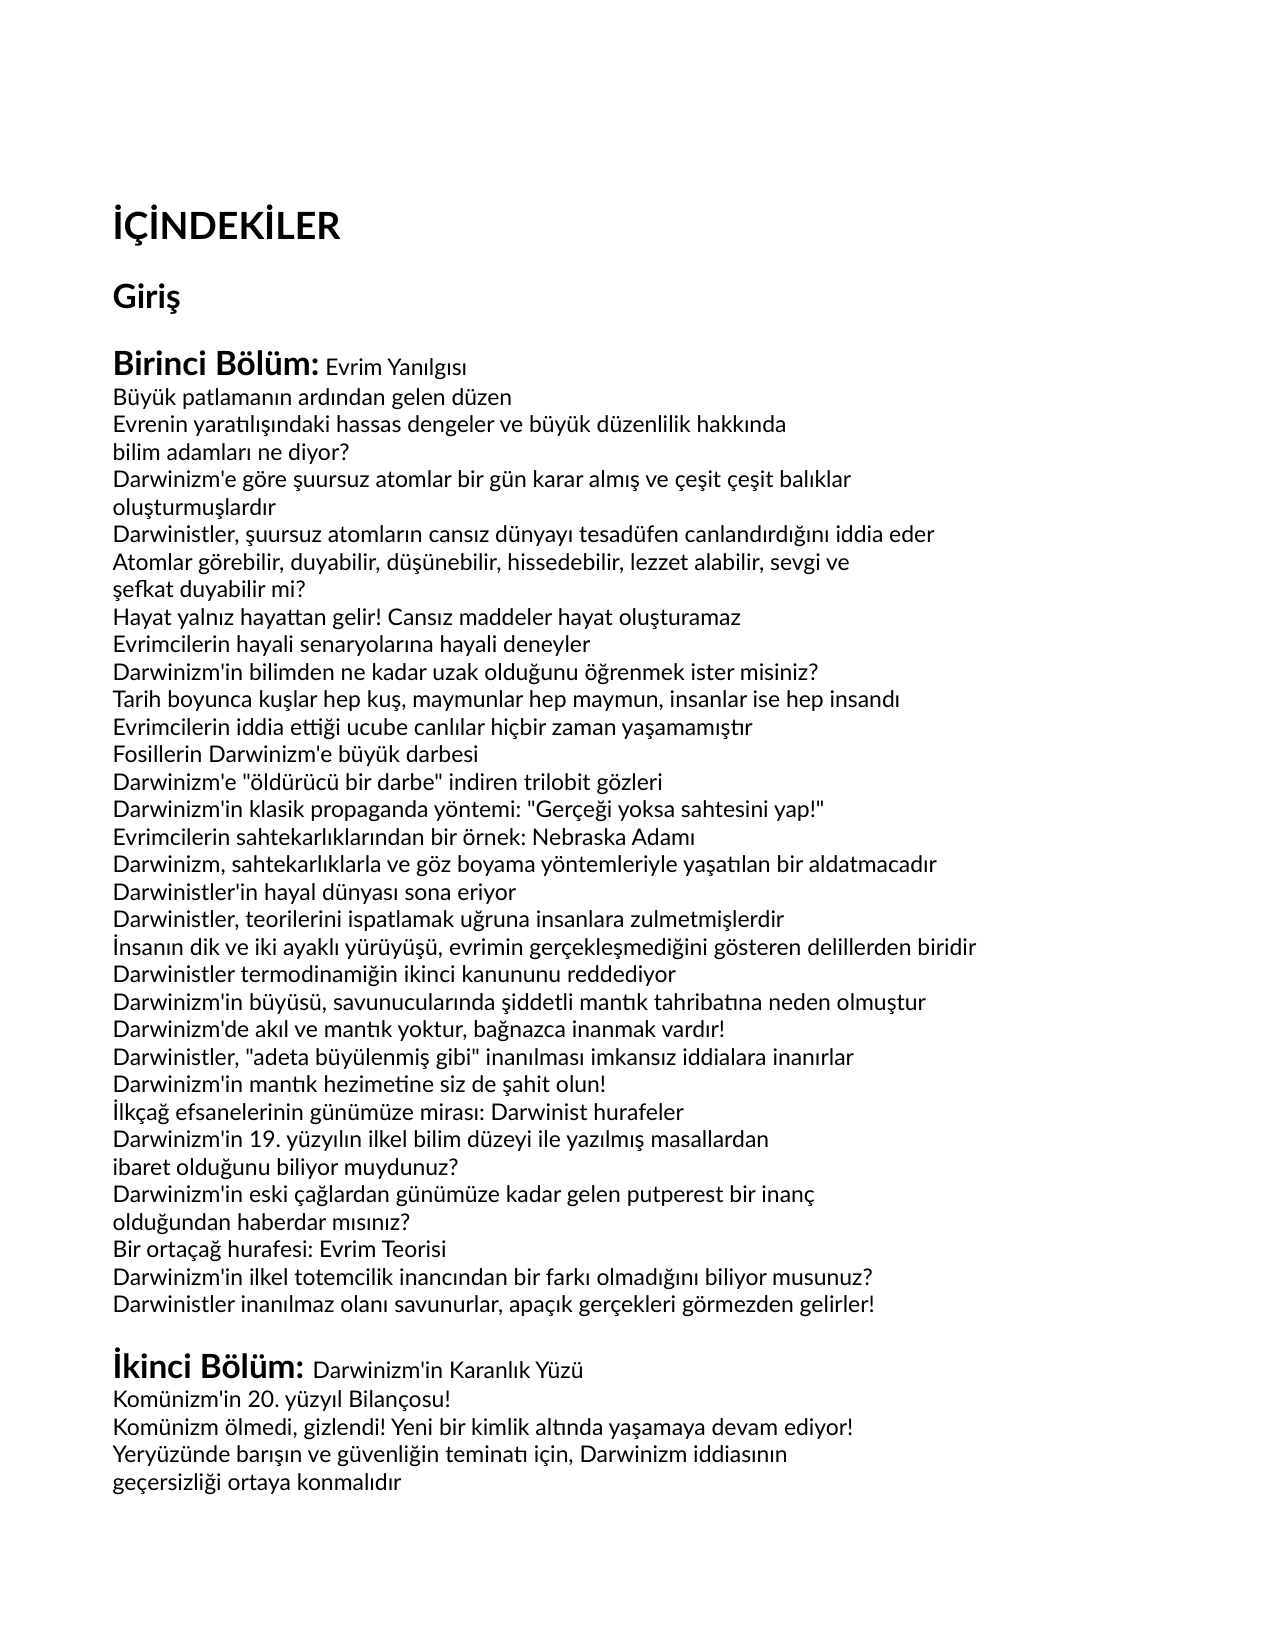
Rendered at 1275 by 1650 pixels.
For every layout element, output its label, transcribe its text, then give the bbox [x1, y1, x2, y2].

text İlkçağ efsanelerinin günümüze mirası: Darwinist hurafeler [112, 1098, 1162, 1125]
text Büyük patlamanın ardından gelen düzen [112, 383, 1162, 410]
text Darwinizm'in bilimden ne kadar uzak olduğunu öğrenmek ister misiniz? [112, 658, 1162, 685]
text Bir ortaçağ hurafesi: Evrim Teorisi [112, 1235, 1162, 1263]
text Darwinizm'e göre şuursuz atomlar bir gün karar almış ve çeşit çeşit balıklar [112, 465, 1162, 493]
text Birinci Bölüm: Evrim Yanılgısı [112, 343, 1162, 383]
text Darwinizm'in büyüsü, savunucularında şiddetli mantık tahribatına neden olmuştur [112, 988, 1162, 1015]
text Darwinizm'in 19. yüzyılın ilkel bilim düzeyi ile yazılmış masallardan [112, 1125, 1162, 1153]
subtitle İÇİNDEKİLER [112, 203, 1162, 248]
text geçersizliği ortaya konmalıdır [112, 1468, 1162, 1495]
text Atomlar görebilir, duyabilir, düşünebilir, hissedebilir, lezzet alabilir, sevgi ve [112, 548, 1162, 575]
text Darwinizm'in mantık hezimetine siz de şahit olun! [112, 1070, 1162, 1098]
text İkinci Bölüm: Darwinizm'in Karanlık Yüzü [112, 1345, 1162, 1385]
text şefkat duyabilir mi? [112, 575, 1162, 603]
text Yeryüzünde barışın ve güvenliğin teminatı için, Darwinizm iddiasının [112, 1440, 1162, 1468]
text Evrimcilerin iddia ettiği ucube canlılar hiçbir zaman yaşamamıştır [112, 713, 1162, 740]
text İnsanın dik ve iki ayaklı yürüyüşü, evrimin gerçekleşmediğini gösteren delillerden biridir [112, 933, 1162, 960]
text Darwinizm, sahtekarlıklarla ve göz boyama yöntemleriyle yaşatılan bir aldatmacadır [112, 850, 1162, 878]
text Evrimcilerin sahtekarlıklarından bir örnek: Nebraska Adamı [112, 823, 1162, 850]
text Darwinistler'in hayal dünyası sona eriyor [112, 878, 1162, 905]
text olduğundan haberdar mısınız? [112, 1208, 1162, 1235]
text Darwinizm'in ilkel totemcilik inancından bir farkı olmadığını biliyor musunuz? [112, 1263, 1162, 1290]
text ibaret olduğunu biliyor muydunuz? [112, 1153, 1162, 1180]
text Darwinizm'in klasik propaganda yöntemi: "Gerçeği yoksa sahtesini yap!" [112, 795, 1162, 823]
text Komünizm'in 20. yüzyıl Bilançosu! [112, 1385, 1162, 1413]
text Darwinistler, şuursuz atomların cansız dünyayı tesadüfen canlandırdığını iddia eder [112, 520, 1162, 548]
text Fosillerin Darwinizm'e büyük darbesi [112, 740, 1162, 768]
text bilim adamları ne diyor? [112, 438, 1162, 465]
text Darwinizm'in eski çağlardan günümüze kadar gelen putperest bir inanç [112, 1180, 1162, 1208]
text oluşturmuşlardır [112, 493, 1162, 520]
text Darwinistler termodinamiğin ikinci kanununu reddediyor [112, 960, 1162, 988]
text Evrenin yaratılışındaki hassas dengeler ve büyük düzenlilik hakkında [112, 410, 1162, 438]
subtitle Giriş [112, 275, 1162, 315]
text Darwinistler, teorilerini ispatlamak uğruna insanlara zulmetmişlerdir [112, 905, 1162, 933]
text Hayat yalnız hayattan gelir! Cansız maddeler hayat oluşturamaz [112, 603, 1162, 630]
text Evrimcilerin hayali senaryolarına hayali deneyler [112, 630, 1162, 658]
text Komünizm ölmedi, gizlendi! Yeni bir kimlik altında yaşamaya devam ediyor! [112, 1413, 1162, 1440]
text Tarih boyunca kuşlar hep kuş, maymunlar hep maymun, insanlar ise hep insandı [112, 685, 1162, 713]
text Darwinistler, "adeta büyülenmiş gibi" inanılması imkansız iddialara inanırlar [112, 1043, 1162, 1070]
text Darwinistler inanılmaz olanı savunurlar, apaçık gerçekleri görmezden gelirler! [112, 1290, 1162, 1318]
text Darwinizm'de akıl ve mantık yoktur, bağnazca inanmak vardır! [112, 1015, 1162, 1043]
text Darwinizm'e "öldürücü bir darbe" indiren trilobit gözleri [112, 768, 1162, 795]
